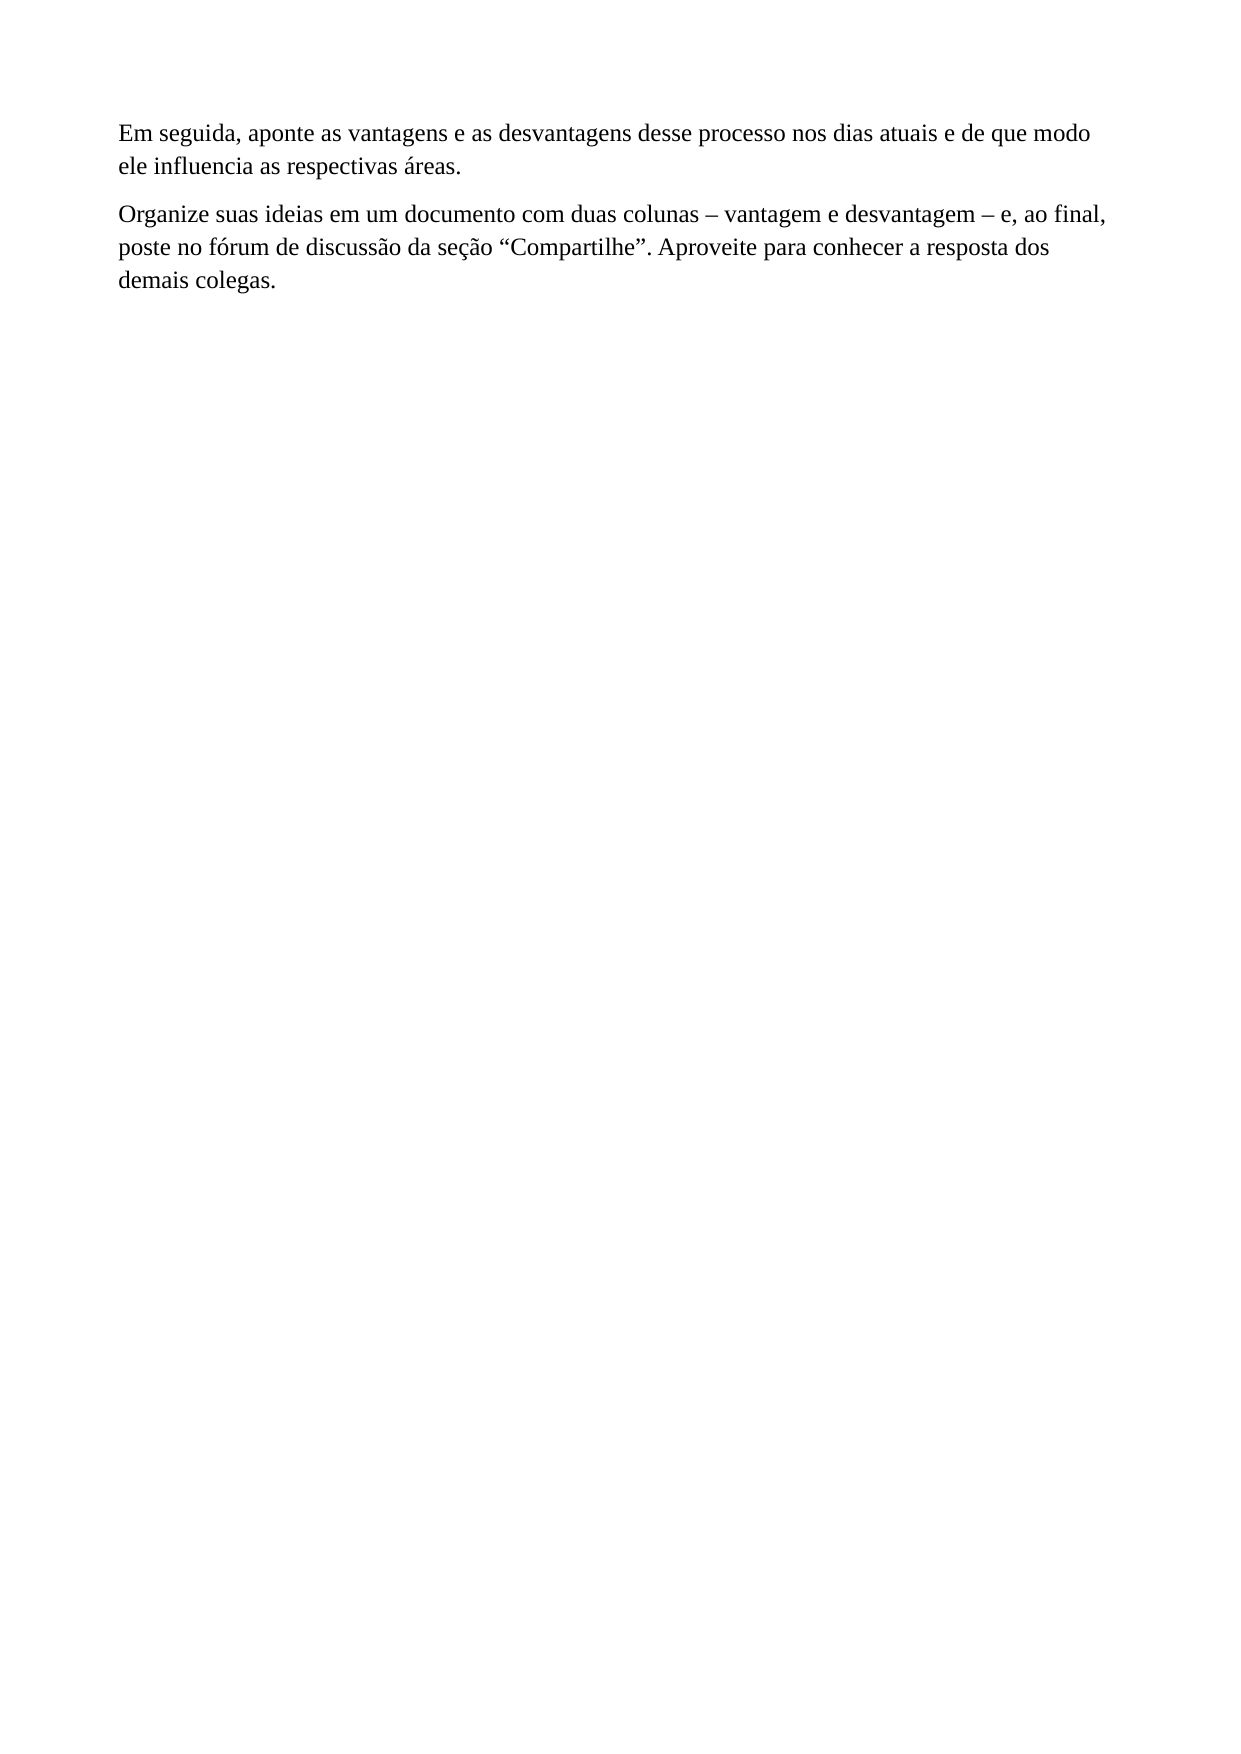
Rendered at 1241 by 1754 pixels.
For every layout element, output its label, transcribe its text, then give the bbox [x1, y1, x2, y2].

text Em seguida, aponte as vantagens e as desvantagens desse processo nos dias atuais e de que modo ele influencia as respectivas áreas. [118, 118, 1122, 180]
text Organize suas ideias em um documento com duas colunas – vantagem e desvantagem – e, ao final, poste no fórum de discussão da seção “Compartilhe”. Aproveite para conhecer a resposta dos demais colegas. [118, 199, 1122, 293]
